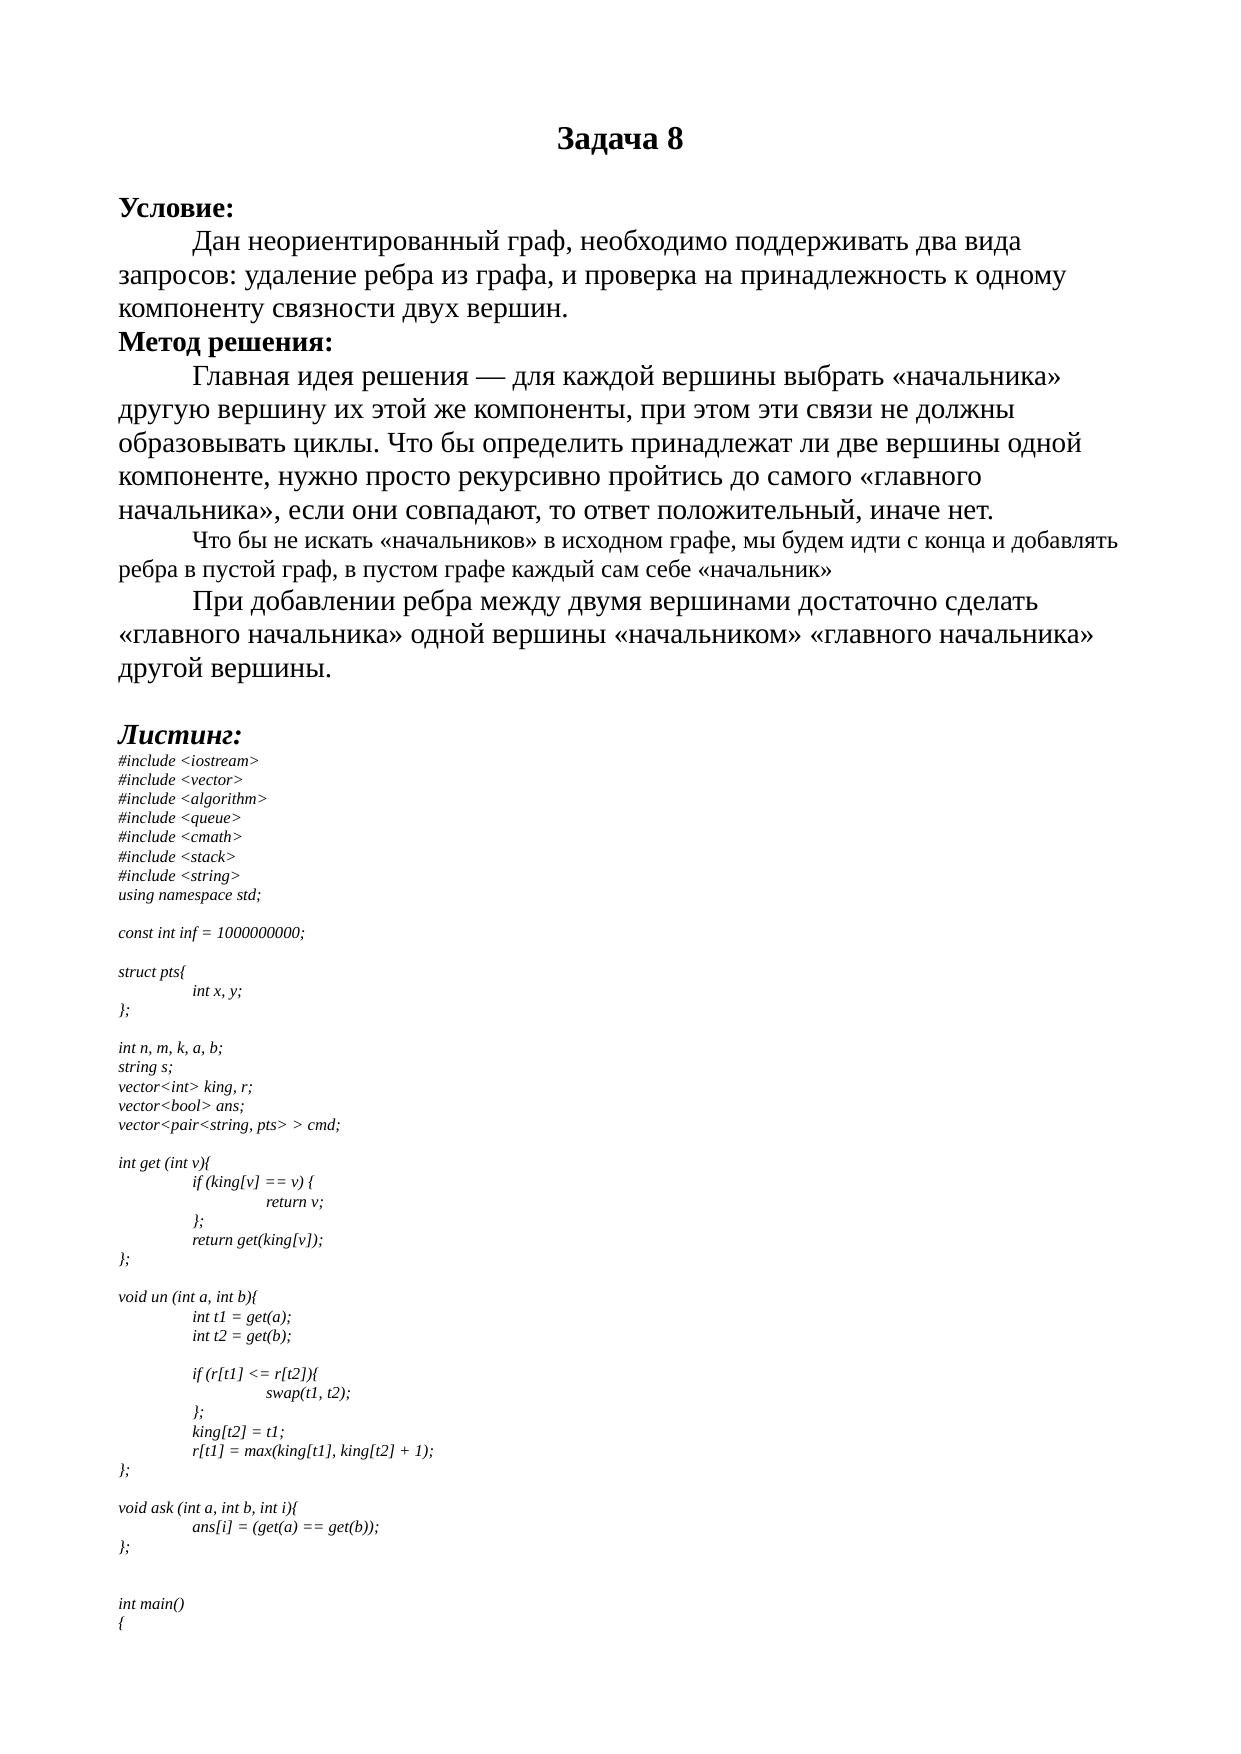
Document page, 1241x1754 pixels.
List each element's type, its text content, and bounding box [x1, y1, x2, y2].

text int n, m, k, a, b; [118, 1038, 1122, 1057]
text int get (int v){ [118, 1153, 1122, 1172]
text void ask (int a, int b, int i){ [118, 1498, 1122, 1517]
text return get(king[v]); [118, 1230, 1122, 1249]
text #include <stack> [118, 846, 1122, 866]
text }; [118, 1249, 1122, 1268]
text int t2 = get(b); [118, 1326, 1122, 1345]
text king[t2] = t1; [118, 1421, 1122, 1441]
text #include <cmath> [118, 827, 1122, 846]
text #include <iostream> [118, 751, 1122, 770]
text struct pts{ [118, 961, 1122, 981]
text vector<bool> ans; [118, 1096, 1122, 1115]
text Метод решения: [118, 324, 1122, 358]
text При добавлении ребра между двумя вершинами достаточно сделать «главного начальника» одной вершины «начальником» «главного начальника» другой вершины. [118, 583, 1122, 683]
text int x, y; [118, 981, 1122, 1000]
text if (r[t1] <= r[t2]){ [118, 1364, 1122, 1383]
text string s; [118, 1057, 1122, 1076]
text Главная идея решения — для каждой вершины выбрать «начальника» другую вершину их этой же компоненты, при этом эти связи не должны образовывать циклы. Что бы определить принадлежат ли две вершины одной компоненте, нужно просто рекурсивно пройтись до самого «главного начальника», если они совпадают, то ответ положительный, иначе нет. [118, 358, 1122, 525]
text #include <string> [118, 866, 1122, 885]
text Задача 8 [118, 118, 1122, 156]
text Дан неориентированный граф, необходимо поддерживать два вида запросов: удаление ребра из графа, и проверка на принадлежность к одному компоненту связности двух вершин. [118, 223, 1122, 324]
text #include <queue> [118, 808, 1122, 827]
text }; [118, 1460, 1122, 1479]
text vector<pair<string, pts> > cmd; [118, 1115, 1122, 1134]
text Что бы не искать «начальников» в исходном графе, мы будем идти с конца и добавлять ребра в пустой граф, в пустом графе каждый сам себе «начальник» [118, 525, 1122, 583]
text void un (int a, int b){ [118, 1287, 1122, 1306]
text vector<int> king, r; [118, 1076, 1122, 1096]
text swap(t1, t2); [118, 1383, 1122, 1402]
text }; [118, 1000, 1122, 1019]
text ans[i] = (get(a) == get(b)); [118, 1517, 1122, 1536]
text int t1 = get(a); [118, 1306, 1122, 1326]
text using namespace std; [118, 885, 1122, 904]
text if (king[v] == v) { [118, 1172, 1122, 1191]
text const int inf = 1000000000; [118, 923, 1122, 942]
text #include <algorithm> [118, 789, 1122, 808]
text #include <vector> [118, 770, 1122, 789]
text r[t1] = max(king[t1], king[t2] + 1); [118, 1441, 1122, 1460]
text Листинг: [118, 717, 1122, 751]
text }; [118, 1402, 1122, 1421]
text { [118, 1613, 1122, 1632]
text Условие: [118, 190, 1122, 223]
text return v; [118, 1191, 1122, 1211]
text }; [118, 1211, 1122, 1230]
text int main() [118, 1594, 1122, 1613]
text }; [118, 1536, 1122, 1556]
